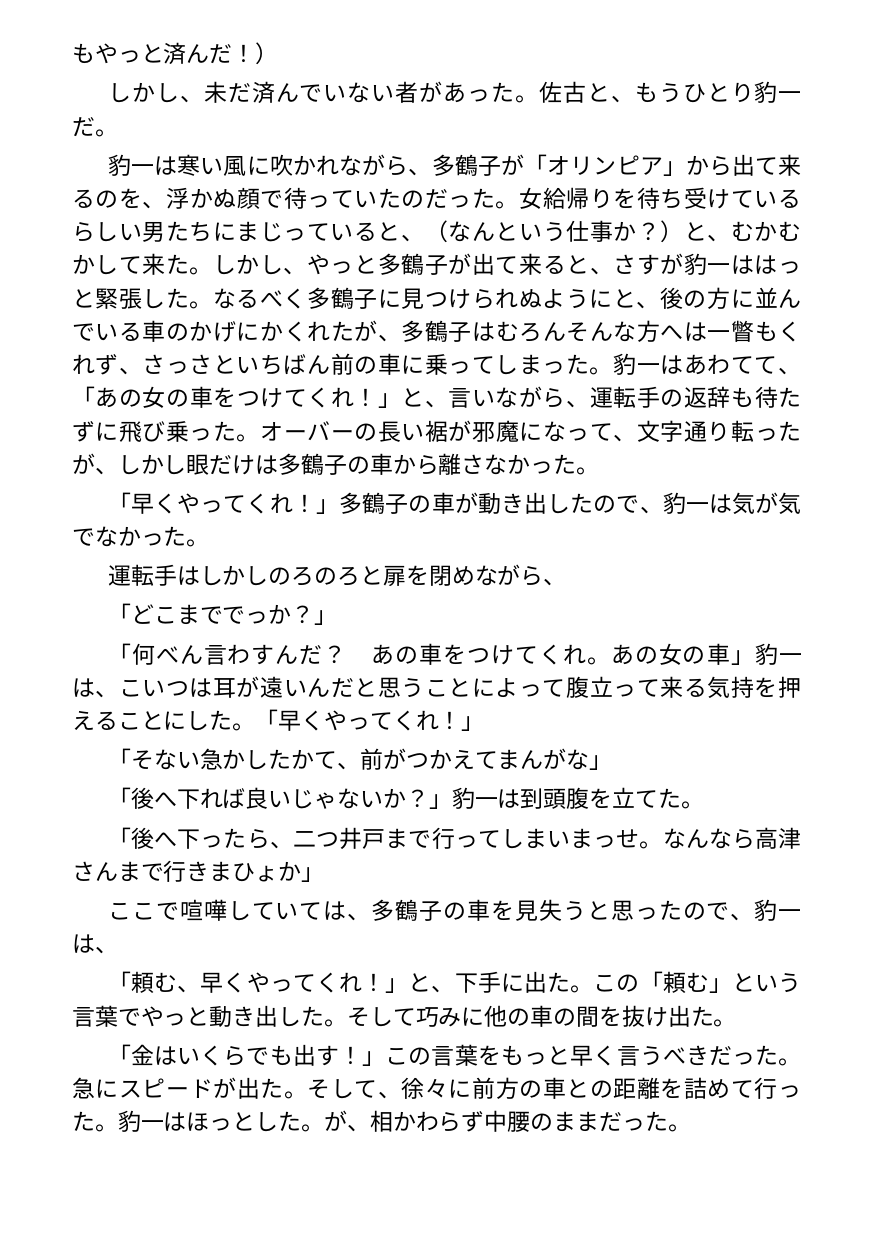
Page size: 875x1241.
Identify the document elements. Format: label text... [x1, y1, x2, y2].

text もやっと済んだ！） [72, 36, 802, 69]
text 「後へ下ったら、二つ井戸まで行ってしまいまっせ。なんなら高津さんまで行きまひょか」 [72, 821, 802, 887]
text 「頼む、早くやってくれ！」と、下手に出た。この「頼む」という言葉でやっと動き出した。そして巧みに他の車の間を抜け出た。 [72, 965, 802, 1032]
text しかし、未だ済んでいない者があった。佐古と、もうひとり豹一だ。 [72, 75, 802, 142]
text 「金はいくらでも出す！」この言葉をもっと早く言うべきだった。急にスピードが出た。そして、徐々に前方の車との距離を詰めて行った。豹一はほっとした。が、相かわらず中腰のままだった。 [72, 1038, 802, 1137]
text ここで喧嘩していては、多鶴子の車を見失うと思ったので、豹一は、 [72, 893, 802, 959]
text 「どこまででっか？」 [72, 597, 802, 631]
text 「早くやってくれ！」多鶴子の車が動き出したので、豹一は気が気でなかった。 [72, 486, 802, 552]
text 「後へ下れば良いじゃないか？」豹一は到頭腹を立てた。 [72, 781, 802, 814]
text 運転手はしかしのろのろと扉を閉めながら、 [72, 558, 802, 591]
text 「そない急かしたかて、前がつかえてまんがな」 [72, 742, 802, 775]
text 豹一は寒い風に吹かれながら、多鶴子が「オリンピア」から出て来るのを、浮かぬ顔で待っていたのだった。女給帰りを待ち受けているらしい男たちにまじっていると、（なんという仕事か？）と、むかむかして来た。しかし、やっと多鶴子が出て来ると、さすが豹一ははっと緊張した。なるべく多鶴子に見つけられぬようにと、後の方に並んでいる車のかげにかくれたが、多鶴子はむろんそんな方へは一瞥もくれず、さっさといちばん前の車に乗ってしまった。豹一はあわてて、「あの女の車をつけてくれ！」と、言いながら、運転手の返辞も待たずに飛び乗った。オーバーの長い裾が邪魔になって、文字通り転ったが、しかし眼だけは多鶴子の車から離さなかった。 [72, 148, 802, 480]
text 「何べん言わすんだ？ あの車をつけてくれ。あの女の車」豹一は、こいつは耳が遠いんだと思うことによって腹立って来る気持を押えることにした。「早くやってくれ！」 [72, 637, 802, 736]
